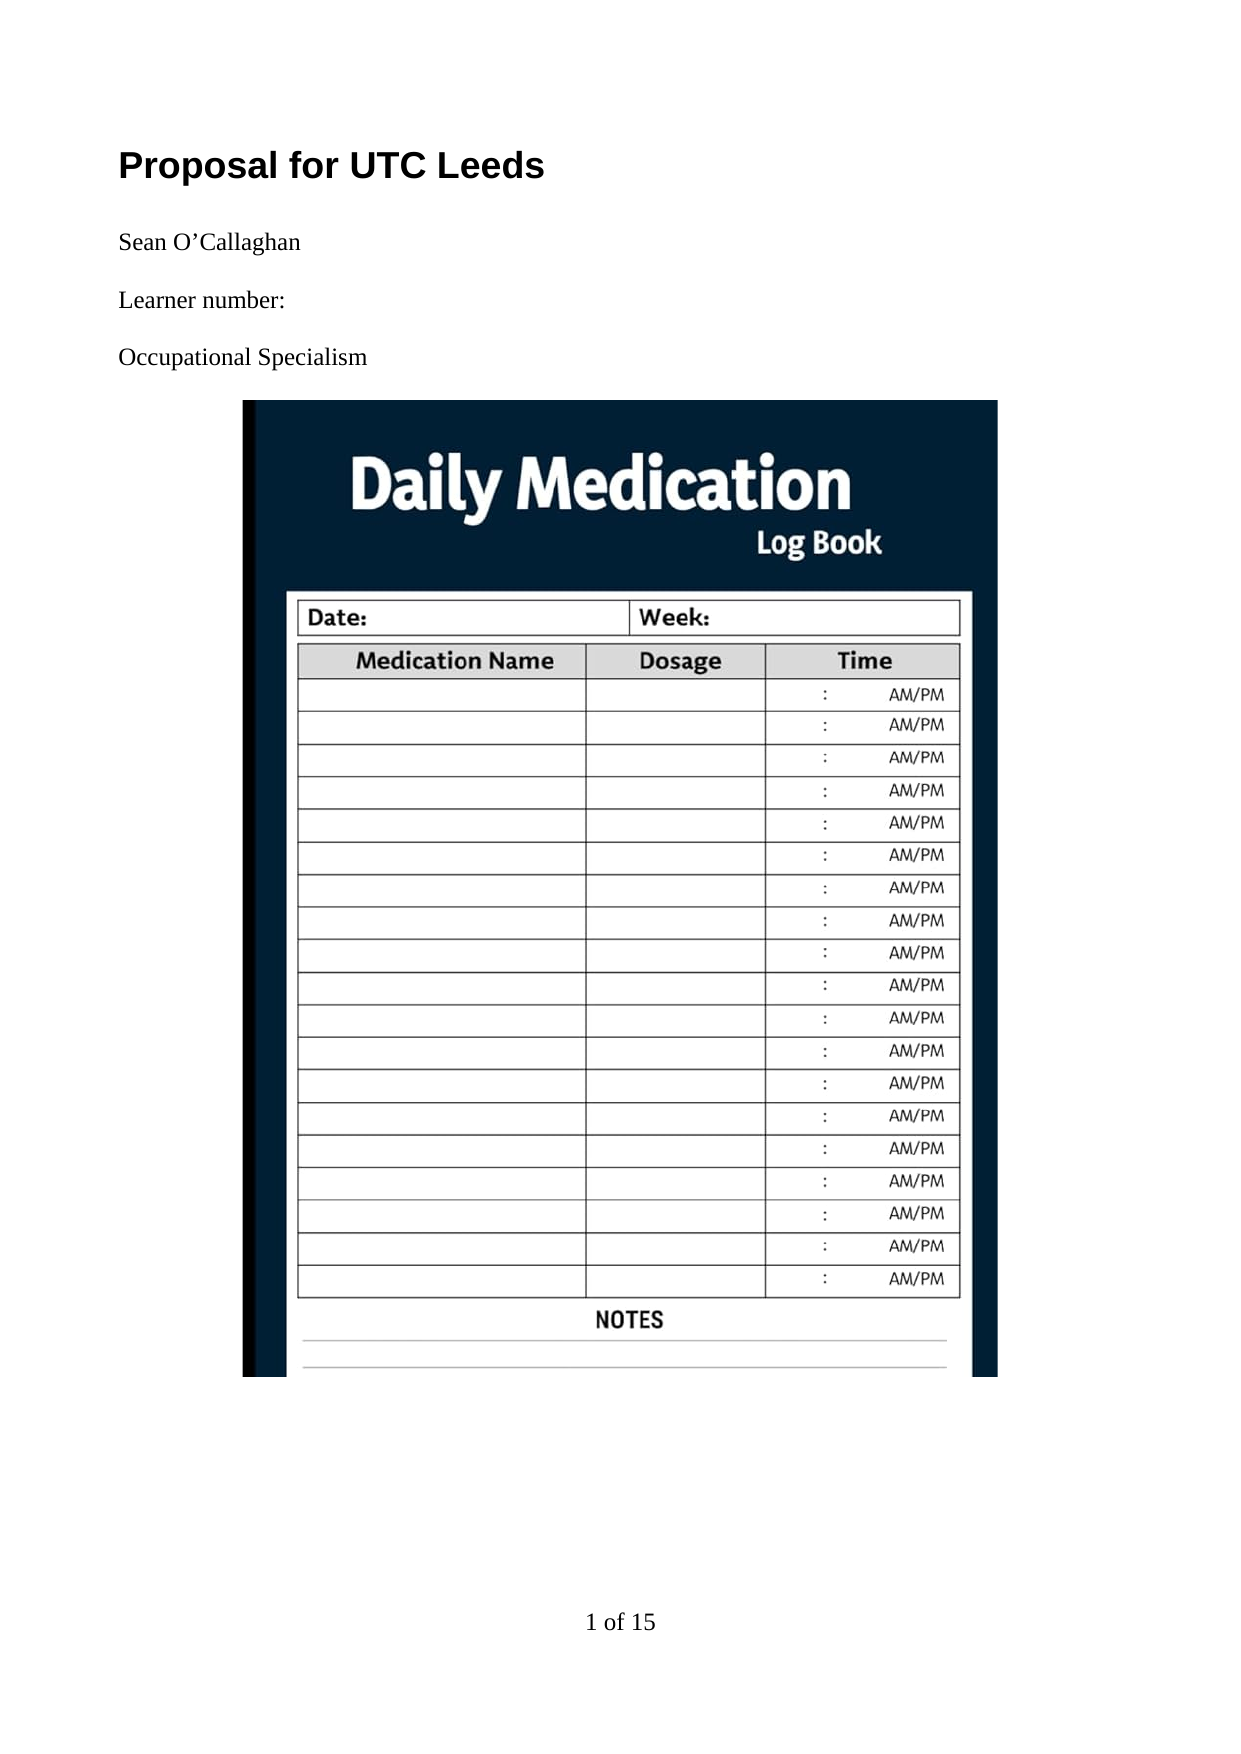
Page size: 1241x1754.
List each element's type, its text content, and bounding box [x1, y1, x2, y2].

text Occupational Specialism [118, 342, 1122, 371]
subtitle Proposal for UTC Leeds [118, 143, 1122, 186]
text Learner number: [118, 285, 1122, 314]
text Sean O’Callaghan [118, 227, 1122, 256]
picture [242, 400, 998, 1377]
